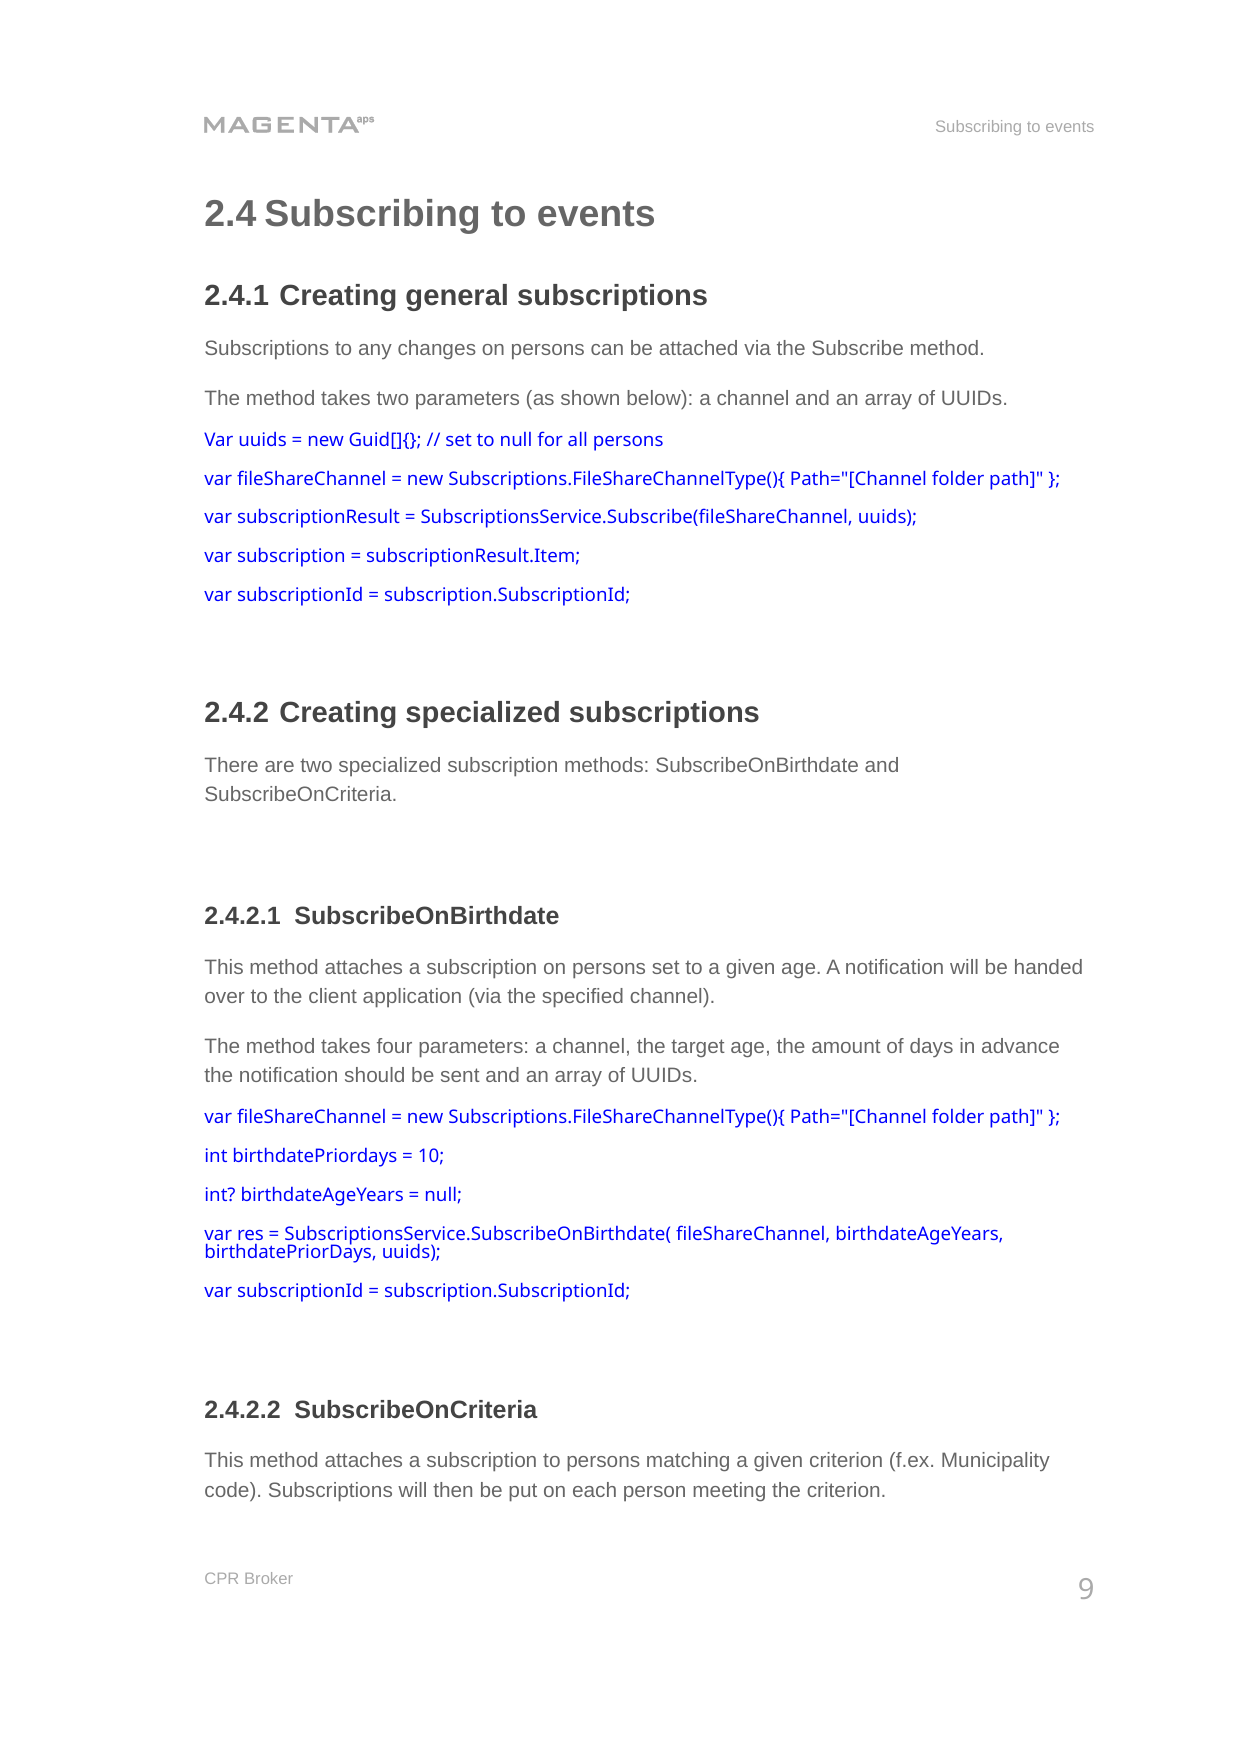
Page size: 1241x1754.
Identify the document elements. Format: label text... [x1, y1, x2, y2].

text Subscriptions to any changes on persons can be attached via the Subscribe method. [204, 332, 1094, 361]
text There are two specialized subscription methods: SubscribeOnBirthdate and SubscribeOnCriteria. [204, 749, 1094, 807]
text int birthdatePriordays = 10; [204, 1148, 1094, 1166]
text The method takes two parameters (as shown below): a channel and an array of UUIDs. [204, 382, 1094, 411]
text Var uuids = new Guid[]{}; // set to null for all persons [204, 432, 1094, 450]
subtitle SubscribeOnCriteria [204, 1372, 1094, 1430]
text int? birthdateAgeYears = null; [204, 1187, 1094, 1205]
text var subscriptionId = subscription.SubscriptionId; [204, 587, 1094, 605]
subtitle SubscribeOnBirthdate [204, 878, 1094, 936]
text This method attaches a subscription to persons matching a given criterion (f.ex. Municipality code). Subscriptions will then be put on each person meeting the criterion. [204, 1444, 1094, 1503]
text The method takes four parameters: a channel, the target age, the amount of days in advance the notification should be sent and an array of UUIDs. [204, 1030, 1094, 1088]
text var subscriptionId = subscription.SubscriptionId; [204, 1283, 1094, 1301]
text var fileShareChannel = new Subscriptions.FileShareChannelType(){ Path="[Channel folder path]" }; [204, 471, 1094, 488]
text This method attaches a subscription on persons set to a given age. A notification will be handed over to the client application (via the specified channel). [204, 951, 1094, 1009]
subtitle Creating general subscriptions [204, 259, 1094, 317]
subtitle Subscribing to events [204, 179, 1094, 238]
text var res = SubscriptionsService.SubscribeOnBirthdate( fileShareChannel, birthdateAgeYears, birthdatePriorDays, uuids); [204, 1226, 1094, 1262]
text var subscription = subscriptionResult.Item; [204, 548, 1094, 566]
subtitle Creating specialized subscriptions [204, 676, 1094, 734]
text var subscriptionResult = SubscriptionsService.Subscribe(fileShareChannel, uuids); [204, 509, 1094, 527]
text var fileShareChannel = new Subscriptions.FileShareChannelType(){ Path="[Channel folder path]" }; [204, 1109, 1094, 1127]
